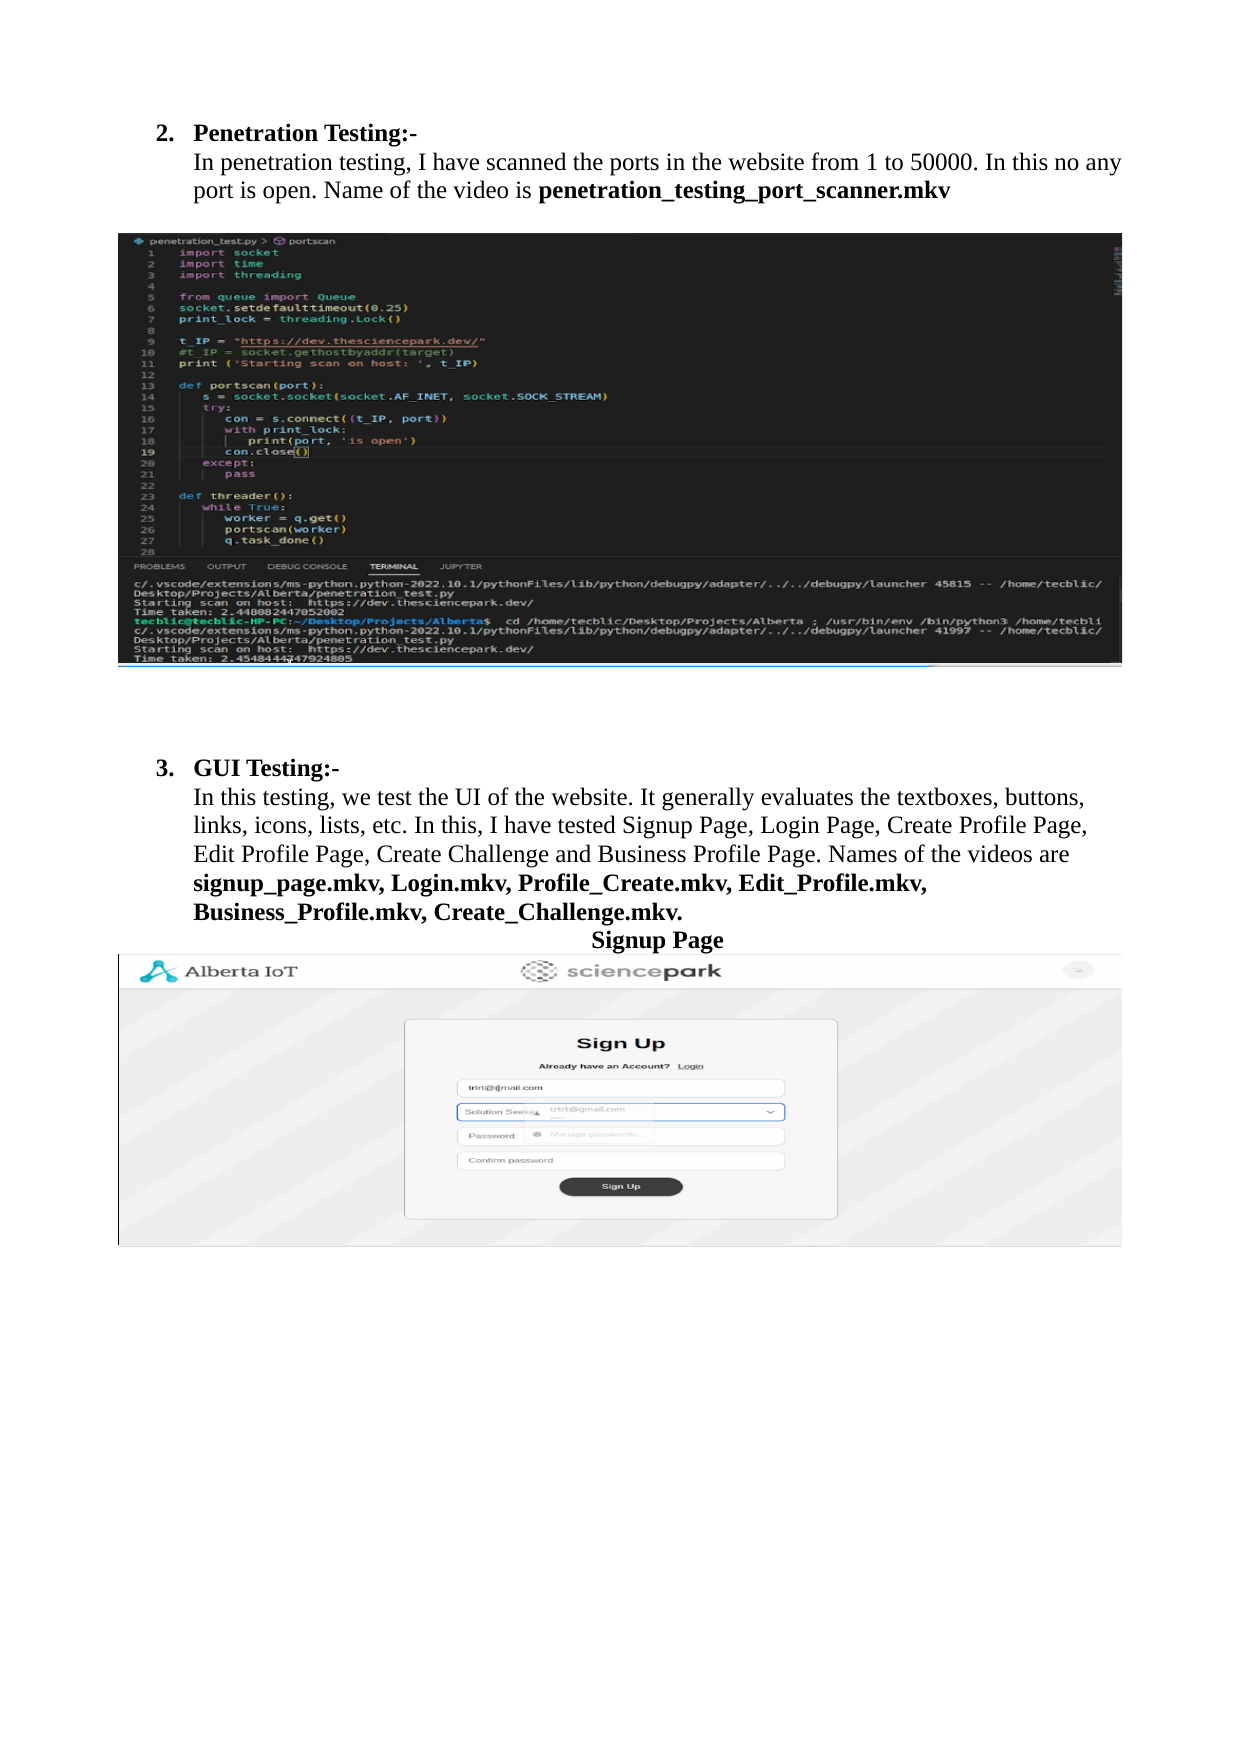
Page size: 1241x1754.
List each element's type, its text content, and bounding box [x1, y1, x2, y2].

picture [118, 233, 1123, 667]
list Penetration Testing:- [156, 118, 1122, 147]
list In this testing, we test the UI of the website. It generally evaluates the textboxes, buttons, links, icons, lists, etc. In this, I have tested Signup Page, Login Page, Create Profile Page, Edit Profile Page, Create Challenge and Business Profile Page. Names of the videos are signup_page.mkv, Login.mkv, Profile_Create.mkv, Edit_Profile.mkv, Business_Profile.mkv, Create_Challenge.mkv. [156, 782, 1122, 925]
list GUI Testing:- [156, 753, 1122, 782]
picture [118, 954, 1123, 1247]
list In penetration testing, I have scanned the ports in the website from 1 to 50000. In this no any port is open. Name of the video is penetration_testing_port_scanner.mkv [156, 147, 1122, 204]
list Signup Page [156, 925, 1122, 954]
